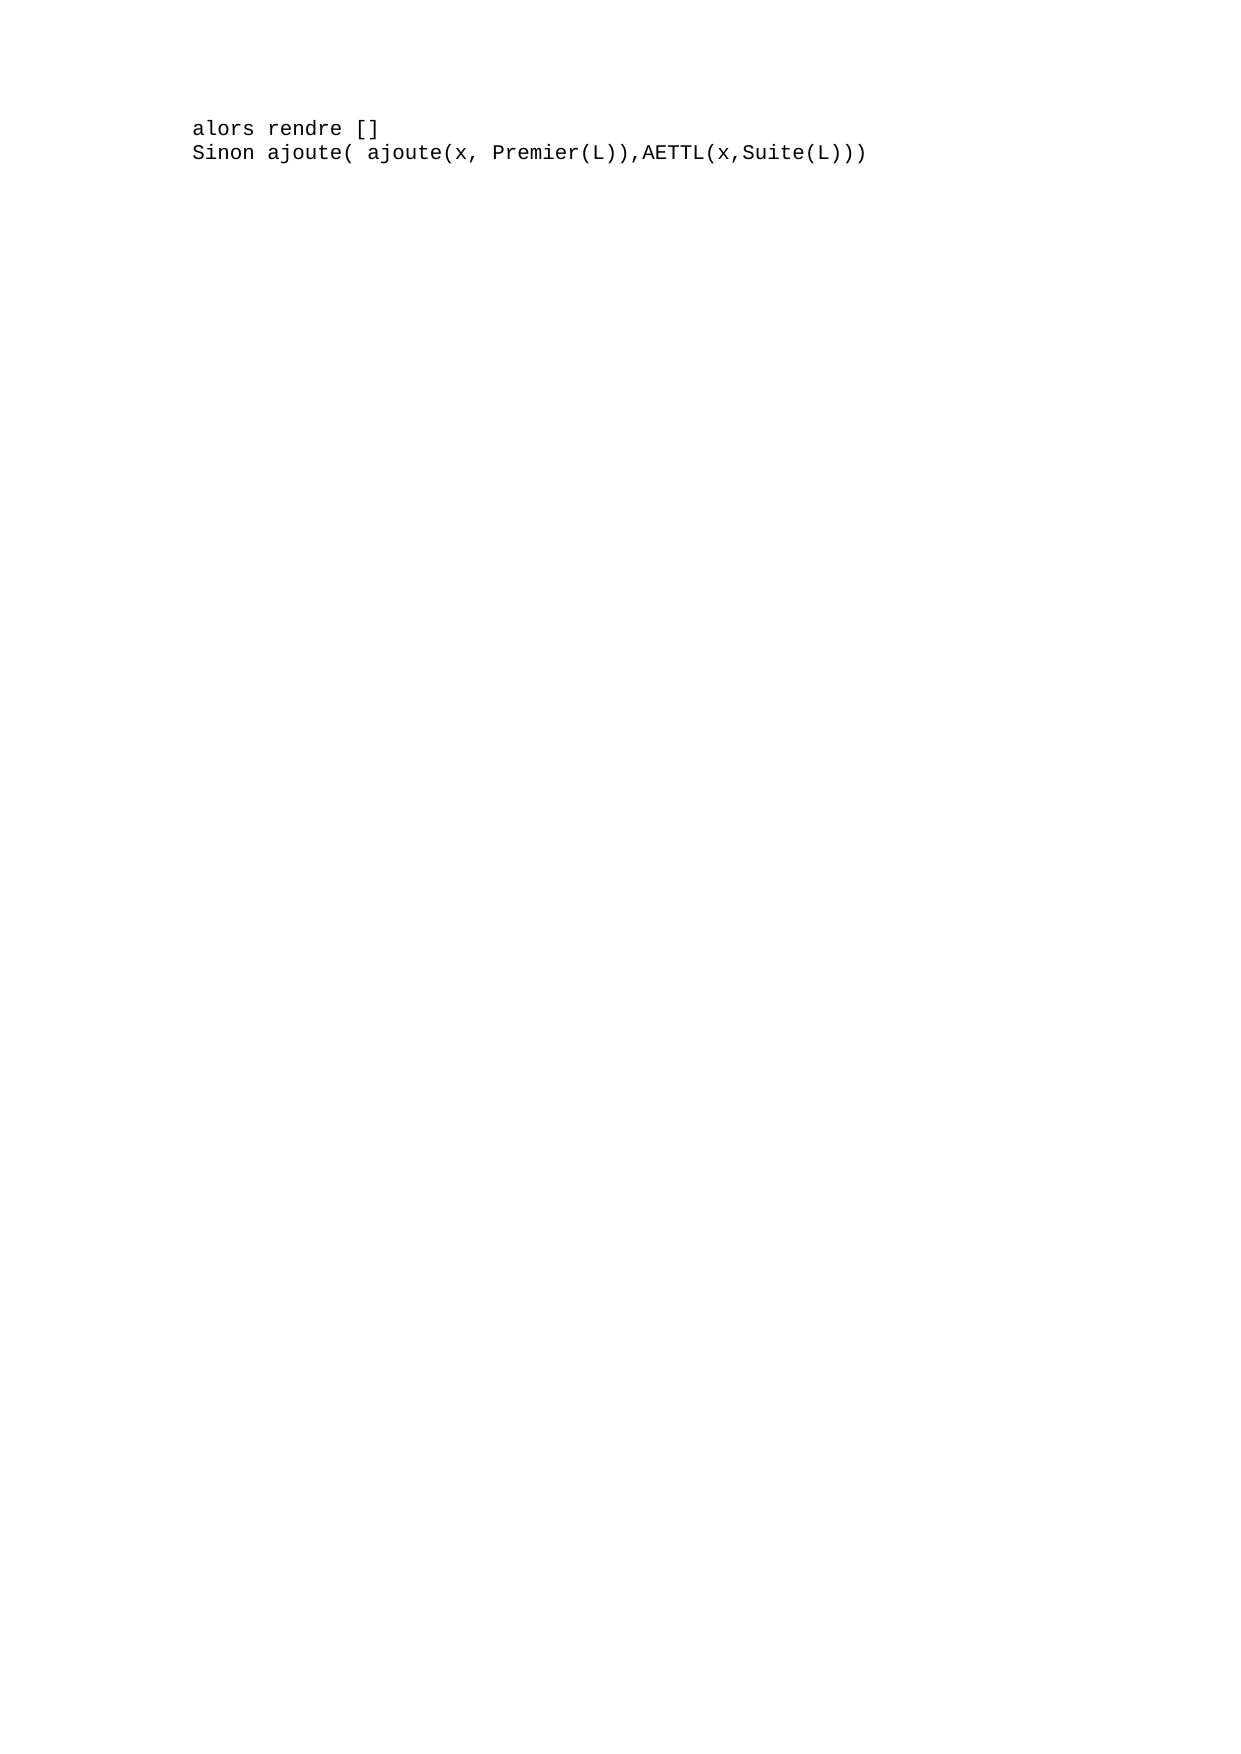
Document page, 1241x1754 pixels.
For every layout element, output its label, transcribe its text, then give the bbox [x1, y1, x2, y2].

text Sinon ajoute( ajoute(x, Premier(L)),AETTL(x,Suite(L))) [118, 142, 1122, 165]
text alors rendre [] [118, 118, 1122, 142]
